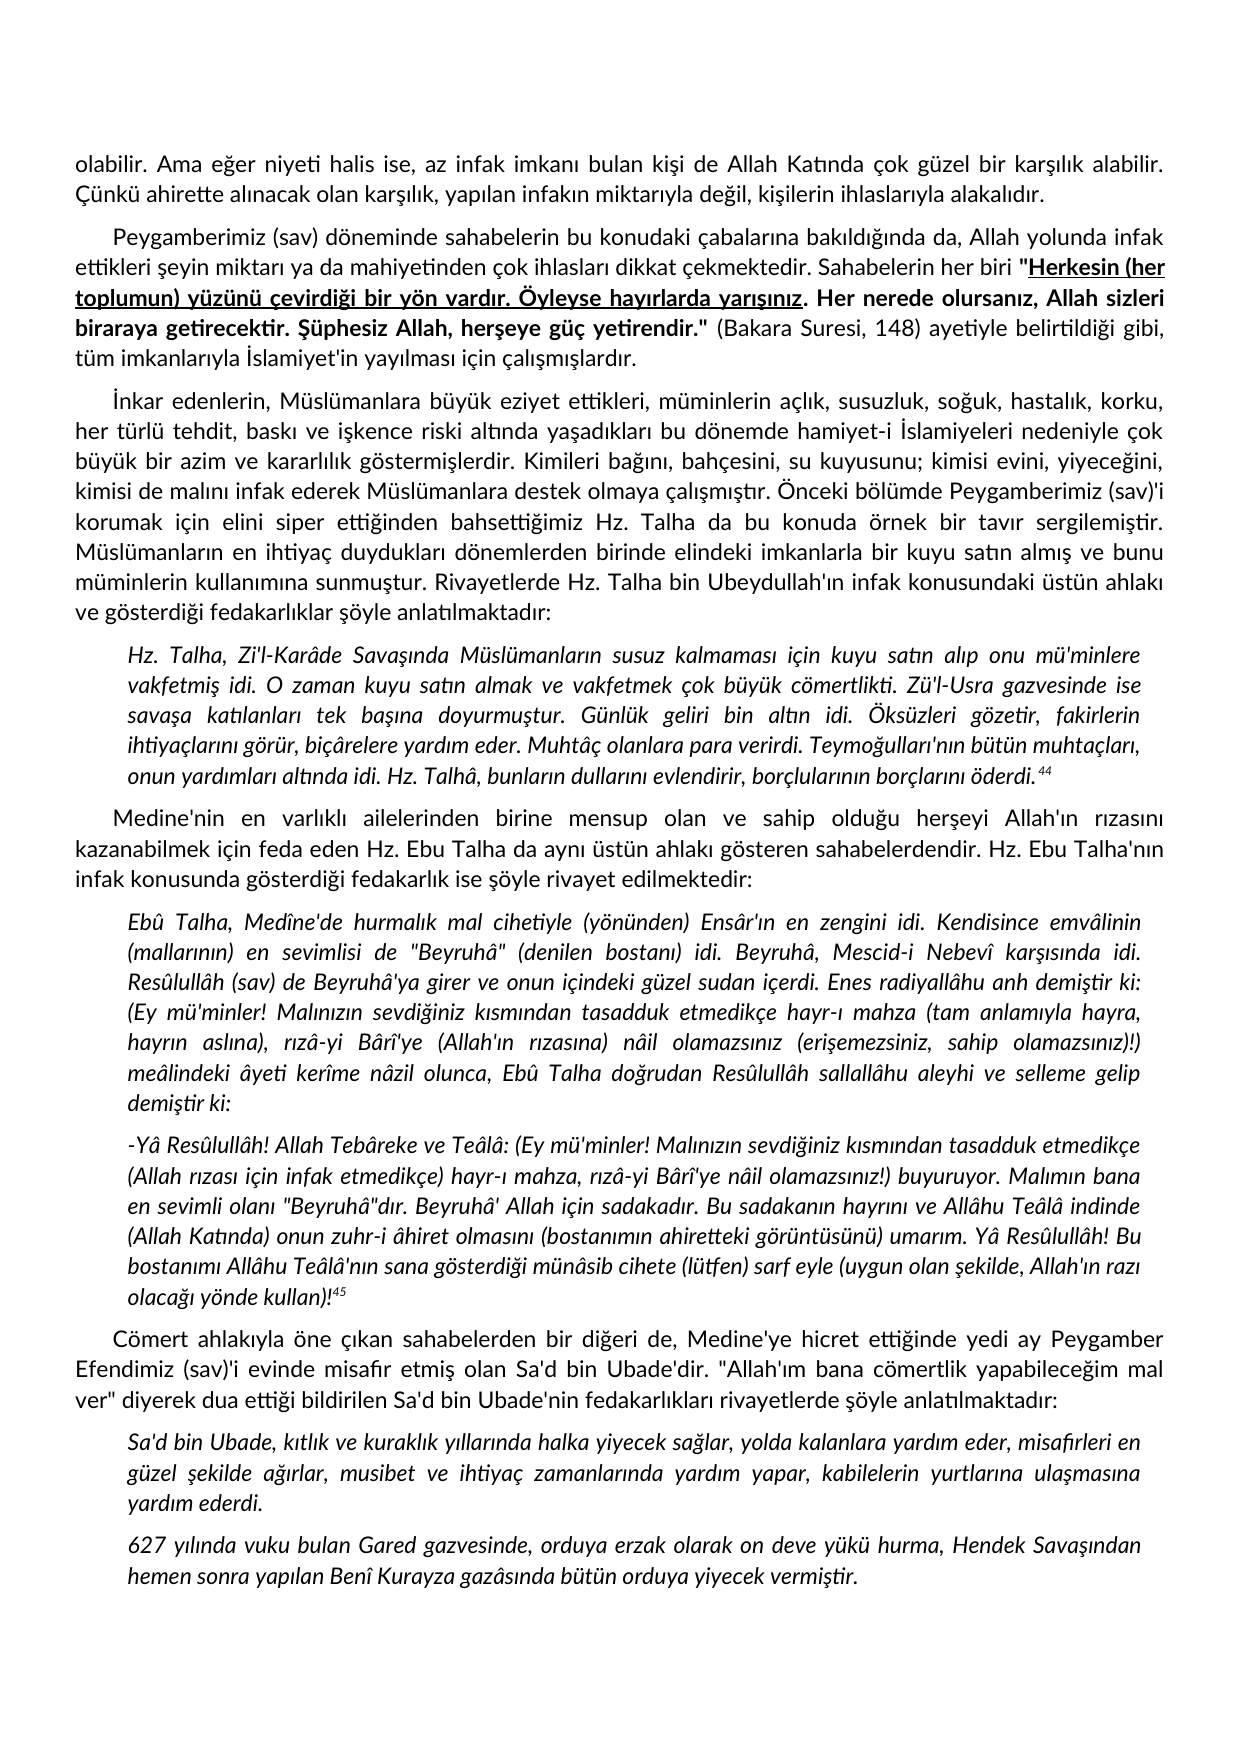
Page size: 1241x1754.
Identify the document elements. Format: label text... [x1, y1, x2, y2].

text Hz. Talha, Zi'l-Karâde Savaşında Müslümanların susuz kalmaması için kuyu satın alıp onu mü'minlere vakfetmiş idi. O zaman kuyu satın almak ve vakfetmek çok büyük cömertlikti. Zü'l-Usra gazvesinde ise savaşa katılanları tek başına doyurmuştur. Günlük geliri bin altın idi. Öksüzleri gözetir, fakirlerin ihtiyaçlarını görür, biçârelere yardım eder. Muhtâç olanlara para verirdi. Teymoğulları'nın bütün muhtaçları, onun yardımları altında idi. Hz. Talhâ, bunların dullarını evlendirir, borçlularının borçlarını öderdi.44 [127, 641, 1143, 789]
text olabilir. Ama eğer niyeti halis ise, az infak imkanı bulan kişi de Allah Katında çok güzel bir karşılık alabilir. Çünkü ahirette alınacak olan karşılık, yapılan infakın miktarıyla değil, kişilerin ihlaslarıyla alakalıdır. [75, 150, 1165, 208]
text Sa'd bin Ubade, kıtlık ve kuraklık yıllarında halka yiyecek sağlar, yolda kalanlara yardım eder, misafirleri en güzel şekilde ağırlar, musibet ve ihtiyaç zamanlarında yardım yapar, kabilelerin yurtlarına ulaşmasına yardım ederdi. [127, 1428, 1143, 1516]
text İnkar edenlerin, Müslümanlara büyük eziyet ettikleri, müminlerin açlık, susuzluk, soğuk, hastalık, korku, her türlü tehdit, baskı ve işkence riski altında yaşadıkları bu dönemde hamiyet-i İslamiyeleri nedeniyle çok büyük bir azim ve kararlılık göstermişlerdir. Kimileri bağını, bahçesini, su kuyusunu; kimisi evini, yiyeceğini, kimisi de malını infak ederek Müslümanlara destek olmaya çalışmıştır. Önceki bölümde Peygamberimiz (sav)'i korumak için elini siper ettiğinden bahsettiğimiz Hz. Talha da bu konuda örnek bir tavır sergilemiştir. Müslümanların en ihtiyaç duydukları dönemlerden birinde elindeki imkanlarla bir kuyu satın almış ve bunu müminlerin kullanımına sunmuştur. Rivayetlerde Hz. Talha bin Ubeydullah'ın infak konusundaki üstün ahlakı ve gösterdiği fedakarlıklar şöyle anlatılmaktadır: [75, 386, 1165, 625]
text Peygamberimiz (sav) döneminde sahabelerin bu konudaki çabalarına bakıldığında da, Allah yolunda infak ettikleri şeyin miktarı ya da mahiyetinden çok ihlasları dikkat çekmektedir. Sahabelerin her biri "Herkesin (her toplumun) yüzünü çevirdiği bir yön vardır. Öyleyse hayırlarda yarışınız. Her nerede olursanız, Allah sizleri biraraya getirecektir. Şüphesiz Allah, herşeye güç yetirendir." (Bakara Suresi, 148) ayetiyle belirtildiği gibi, tüm imkanlarıyla İslamiyet'in yayılması için çalışmışlardır. [75, 223, 1165, 371]
text Cömert ahlakıyla öne çıkan sahabelerden bir diğeri de, Medine'ye hicret ettiğinde yedi ay Peygamber Efendimiz (sav)'i evinde misafir etmiş olan Sa'd bin Ubade'dir. "Allah'ım bana cömertlik yapabileceğim mal ver" diyerek dua ettiği bildirilen Sa'd bin Ubade'nin fedakarlıkları rivayetlerde şöyle anlatılmaktadır: [75, 1325, 1165, 1413]
text -Yâ Resûlullâh! Allah Tebâreke ve Teâlâ: (Ey mü'minler! Malınızın sevdiğiniz kısmından tasadduk etmedikçe (Allah rızası için infak etmedikçe) hayr-ı mahza, rızâ-yi Bârî'ye nâil olamazsınız!) buyuruyor. Malımın bana en sevimli olanı "Beyruhâ"dır. Beyruhâ' Allah için sadakadır. Bu sadakanın hayrını ve Allâhu Teâlâ indinde (Allah Katında) onun zuhr-i âhiret olmasını (bostanımın ahiretteki görüntüsünü) umarım. Yâ Resûlullâh! Bu bostanımı Allâhu Teâlâ'nın sana gösterdiği münâsib cihete (lütfen) sarf eyle (uygun olan şekilde, Allah'ın razı olacağı yönde kullan)!45 [127, 1131, 1143, 1310]
text 627 yılında vuku bulan Gared gazvesinde, orduya erzak olarak on deve yükü hurma, Hendek Savaşından hemen sonra yapılan Benî Kurayza gazâsında bütün orduya yiyecek vermiştir. [127, 1531, 1143, 1589]
text Medine'nin en varlıklı ailelerinden birine mensup olan ve sahip olduğu herşeyi Allah'ın rızasını kazanabilmek için feda eden Hz. Ebu Talha da aynı üstün ahlakı gösteren sahabelerdendir. Hz. Ebu Talha'nın infak konusunda gösterdiği fedakarlık ise şöyle rivayet edilmektedir: [75, 804, 1165, 892]
text Ebû Talha, Medîne'de hurmalık mal cihetiyle (yönünden) Ensâr'ın en zengini idi. Kendisince emvâlinin (mallarının) en sevimlisi de "Beyruhâ" (denilen bostanı) idi. Beyruhâ, Mescid-i Nebevî karşısında idi. Resûlullâh (sav) de Beyruhâ'ya girer ve onun içindeki güzel sudan içerdi. Enes radiyallâhu anh demiştir ki: (Ey mü'minler! Malınızın sevdiğiniz kısmından tasadduk etmedikçe hayr-ı mahza (tam anlamıyla hayra, hayrın aslına), rızâ-yi Bârî'ye (Allah'ın rızasına) nâil olamazsınız (erişemezsiniz, sahip olamazsınız)!) meâlindeki âyeti kerîme nâzil olunca, Ebû Talha doğrudan Resûlullâh sallallâhu aleyhi ve selleme gelip demiştir ki: [127, 907, 1143, 1116]
